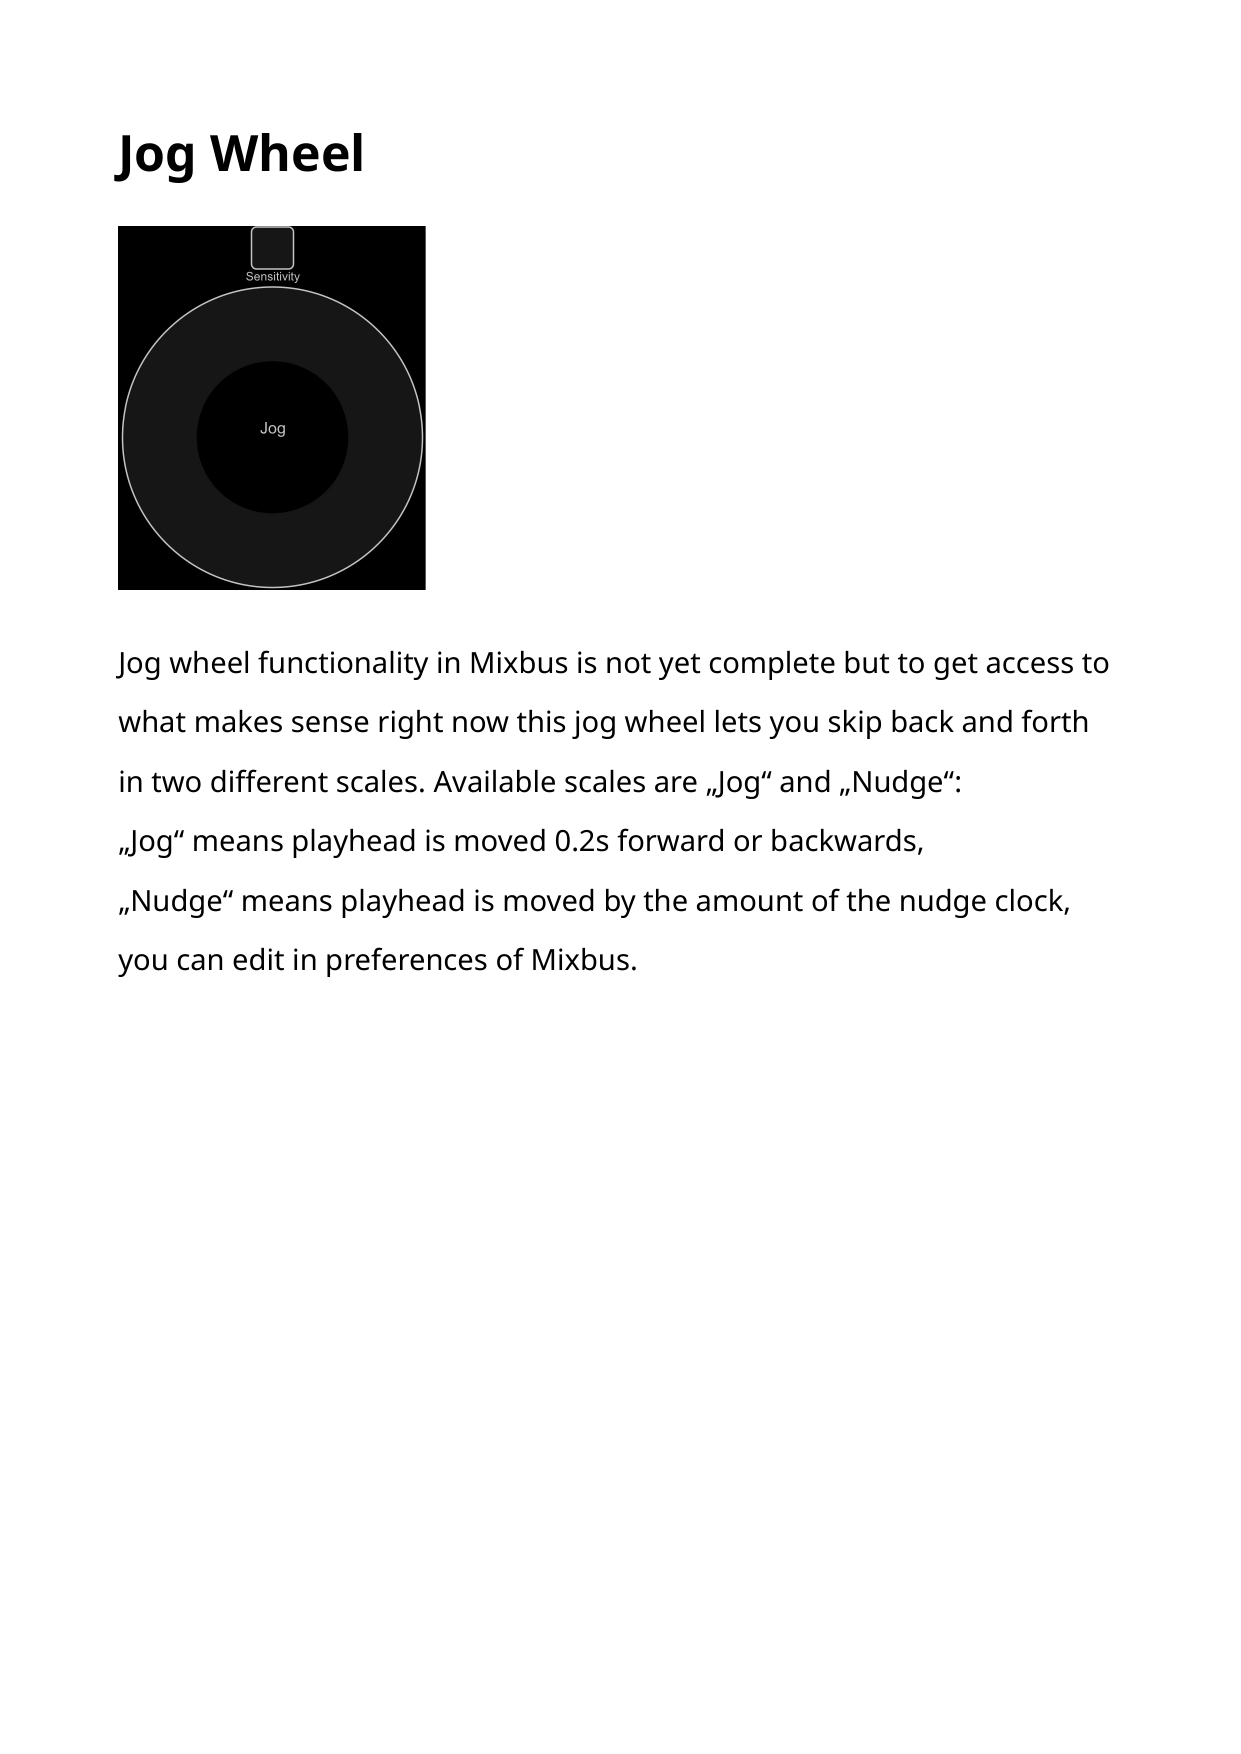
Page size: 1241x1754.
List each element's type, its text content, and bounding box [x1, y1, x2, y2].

text Jog Wheel [118, 118, 1122, 186]
picture [118, 226, 426, 590]
text „Nudge“ means playhead is moved by the amount of the nudge clock, you can edit in preferences of Mixbus. [118, 880, 1122, 979]
text Jog wheel functionality in Mixbus is not yet complete but to get access to what makes sense right now this jog wheel lets you skip back and forth in two different scales. Available scales are „Jog“ and „Nudge“: [118, 642, 1122, 801]
text „Jog“ means playhead is moved 0.2s forward or backwards, [118, 821, 1122, 860]
